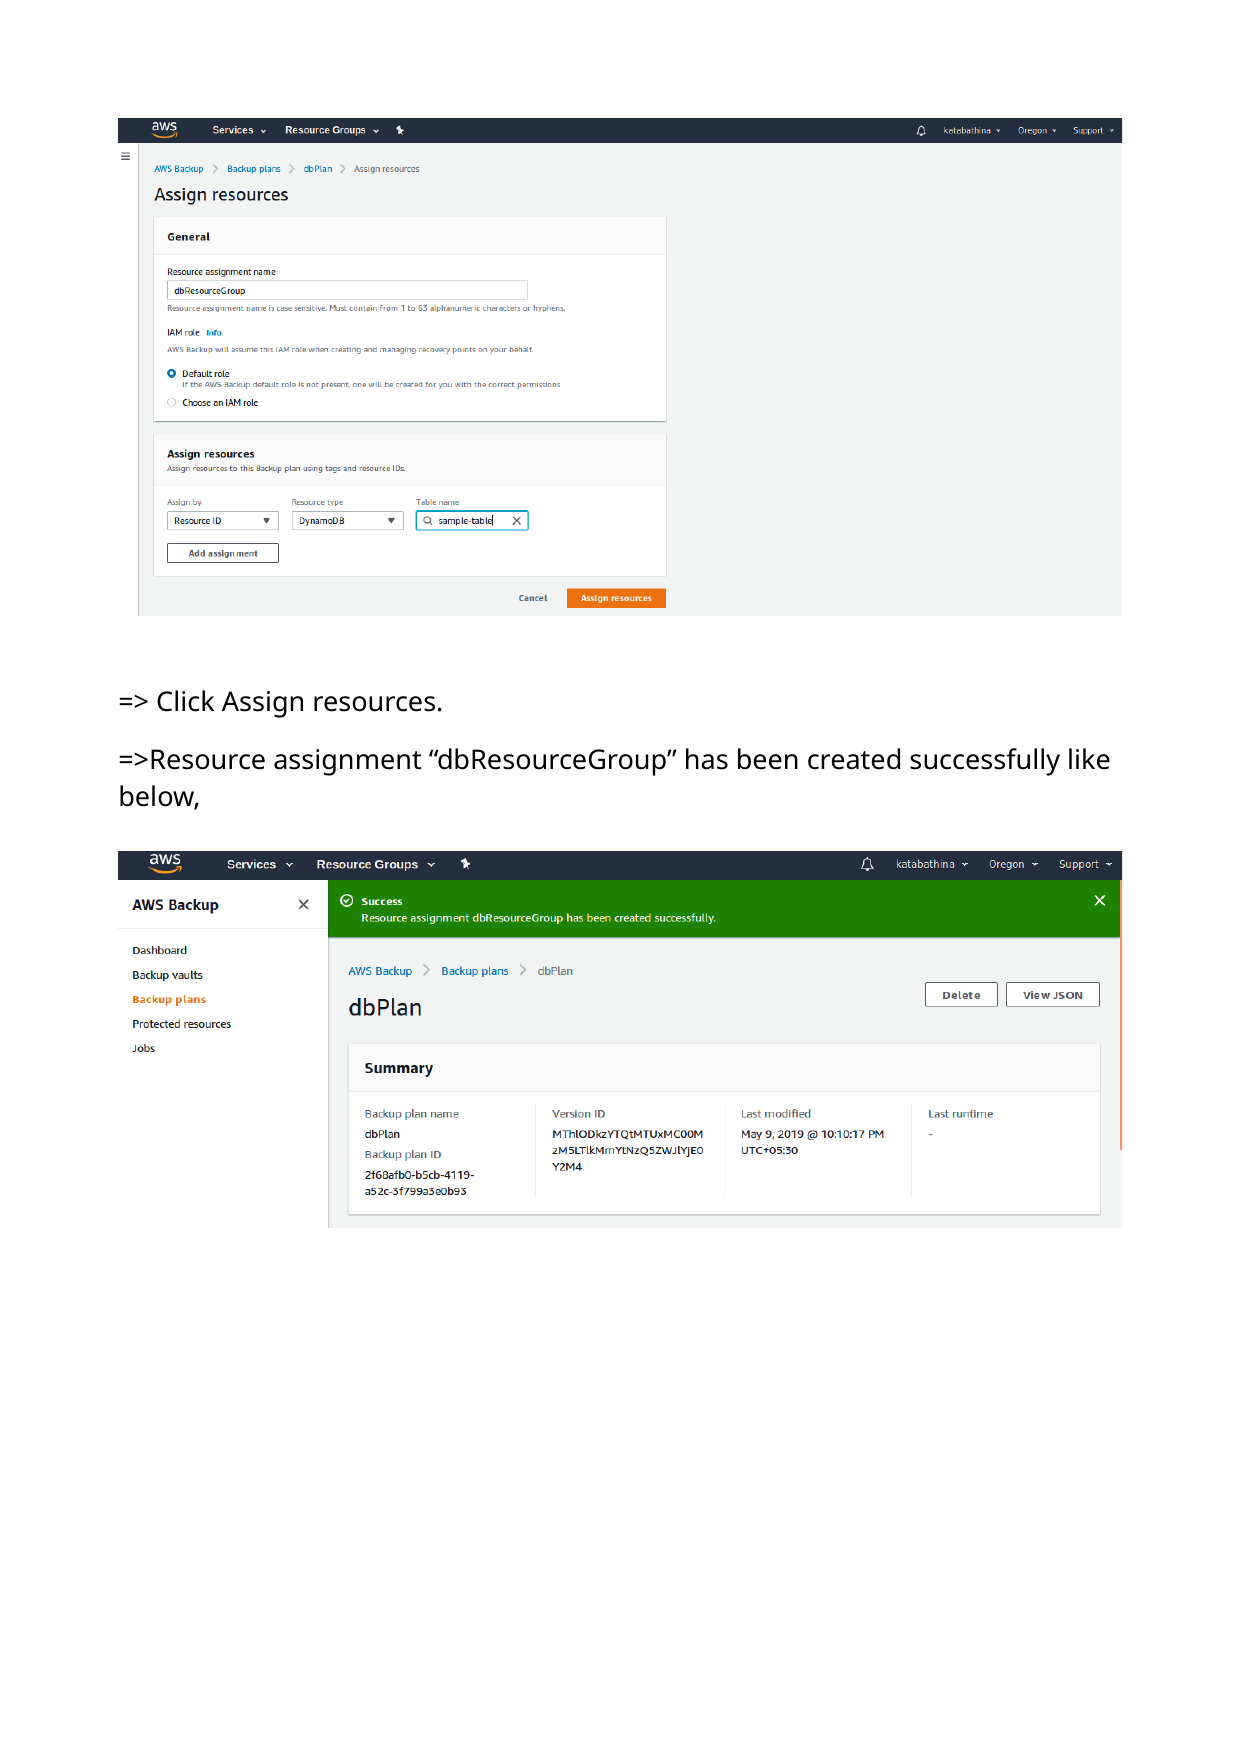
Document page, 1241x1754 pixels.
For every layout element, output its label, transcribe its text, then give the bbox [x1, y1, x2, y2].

picture [118, 851, 1123, 1228]
text => Click Assign resources. [118, 682, 1122, 719]
text =>Resource assignment “dbResourceGroup” has been created successfully like below, [118, 741, 1122, 814]
picture [118, 118, 1123, 616]
